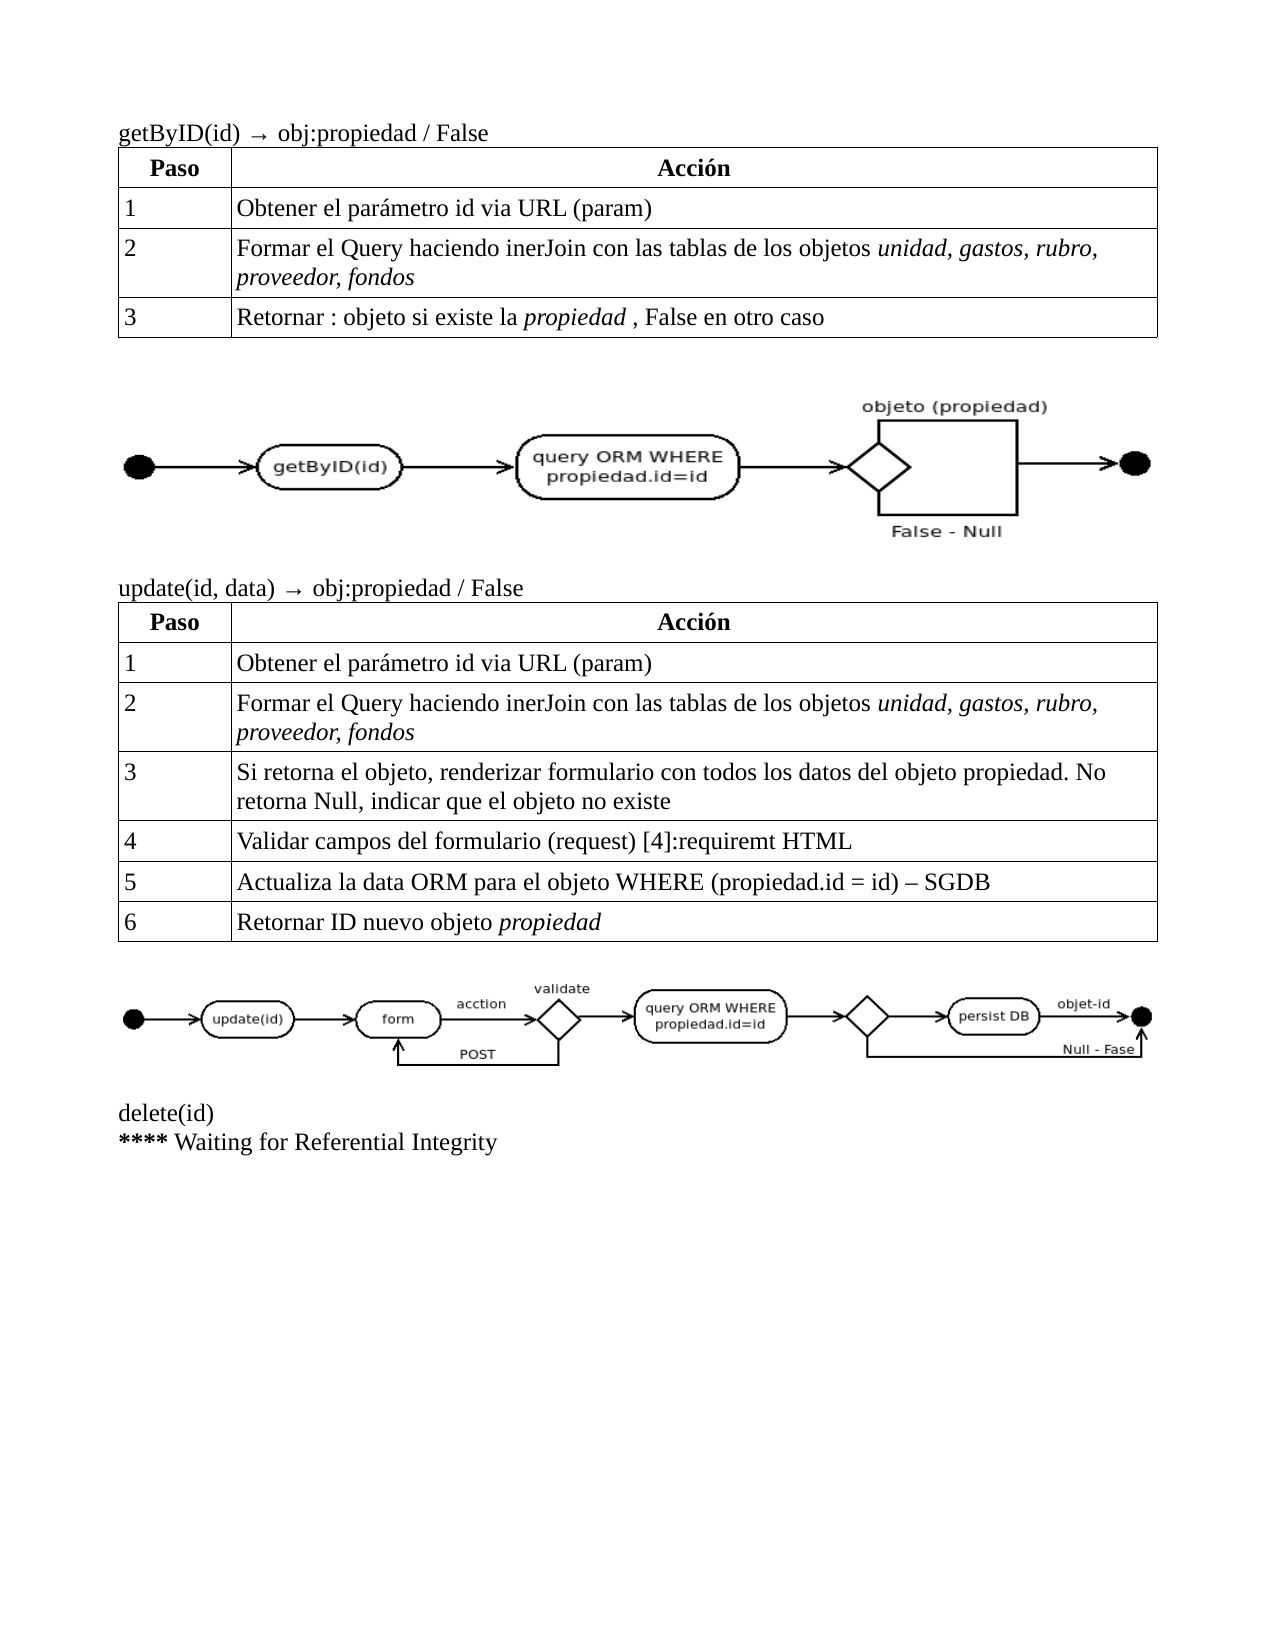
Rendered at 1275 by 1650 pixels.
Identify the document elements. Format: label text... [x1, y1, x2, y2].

text delete(id) [118, 1098, 1157, 1127]
table_cell 3 [119, 298, 231, 337]
table_cell Retornar ID nuevo objeto propiedad [232, 902, 1157, 941]
table_header Paso [119, 148, 231, 187]
table_cell Si retorna el objeto, renderizar formulario con todos los datos del objeto propiedad. No retorna Null, indicar que el objeto no existe [232, 752, 1157, 820]
text update(id, data) → obj:propiedad / False [118, 573, 1157, 602]
table_header Paso [119, 603, 231, 642]
table_cell Validar campos del formulario (request) [4]:requiremt HTML [232, 821, 1157, 861]
table_cell 6 [119, 902, 231, 941]
table_header Acción [232, 148, 1157, 187]
picture [121, 368, 1154, 542]
table_cell Formar el Query haciendo inerJoin con las tablas de los objetos unidad, gastos, rubro, proveedor, fondos [232, 683, 1157, 751]
table_cell Obtener el parámetro id via URL (param) [232, 643, 1157, 682]
table_cell Actualiza la data ORM para el objeto WHERE (propiedad.id = id) – SGDB [232, 862, 1157, 901]
table_cell 4 [119, 821, 231, 861]
table_cell 3 [119, 752, 231, 820]
table_cell Formar el Query haciendo inerJoin con las tablas de los objetos unidad, gastos, rubro, proveedor, fondos [232, 229, 1157, 297]
table_cell 2 [119, 229, 231, 297]
table_cell 1 [119, 188, 231, 227]
table_header Acción [232, 603, 1157, 642]
table_cell 1 [119, 643, 231, 682]
table_cell 2 [119, 683, 231, 751]
table_cell Obtener el parámetro id via URL (param) [232, 188, 1157, 227]
text getByID(id) → obj:propiedad / False [118, 118, 1157, 147]
table_cell Retornar : objeto si existe la propiedad , False en otro caso [232, 298, 1157, 337]
text **** Waiting for Referential Integrity [118, 1127, 1157, 1156]
picture [121, 973, 1154, 1067]
table_cell 5 [119, 862, 231, 901]
